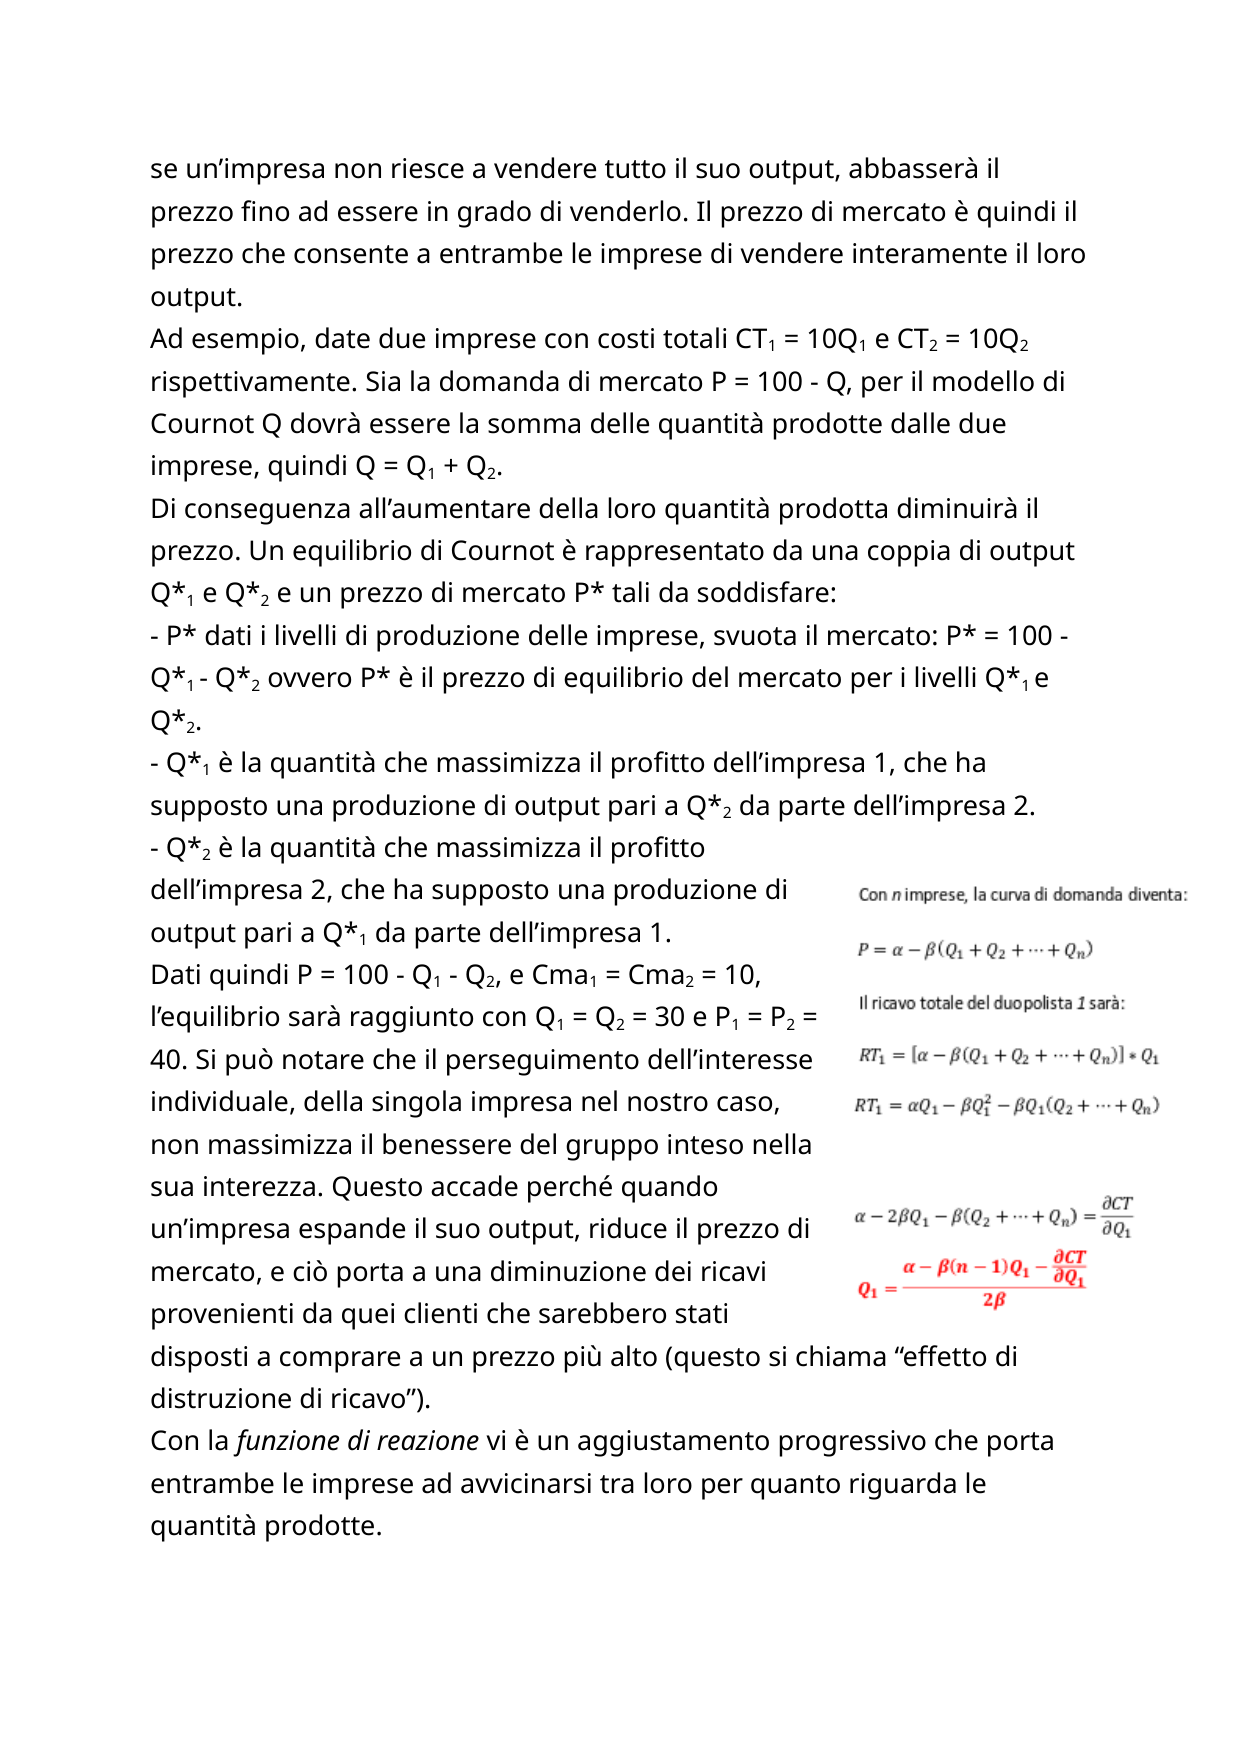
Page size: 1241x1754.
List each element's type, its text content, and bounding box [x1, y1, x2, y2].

picture [853, 880, 1191, 1121]
text Dati quindi P = 100 - Q1 - Q2, e Cma1 = Cma2 = 10, l’equilibrio sarà raggiunto con Q1 = Q2 = 30 e P1 = P2 = 40. Si può notare che il perseguimento dell’interesse individuale, della singola impresa nel nostro caso, non massimizza il benessere del gruppo inteso nella sua interezza. Questo accade perché quando un’impresa espande il suo output, riduce il prezzo di mercato, e ciò porta a una diminuzione dei ricavi provenienti da quei clienti che sarebbero stati disposti a comprare a un prezzo più alto (questo si chiama “effetto di distruzione di ricavo”). [150, 956, 1090, 1416]
text Con la funzione di reazione vi è un aggiustamento progressivo che porta entrambe le imprese ad avvicinarsi tra loro per quanto riguarda le quantità prodotte. [150, 1422, 1090, 1543]
text Ad esempio, date due imprese con costi totali CT1 = 10Q1 e CT2 = 10Q2 rispettivamente. Sia la domanda di mercato P = 100 - Q, per il modello di Cournot Q dovrà essere la somma delle quantità prodotte dalle due imprese, quindi Q = Q1 + Q2. [150, 319, 1090, 484]
text Di conseguenza all’aumentare della loro quantità prodotta diminuirà il prezzo. Un equilibrio di Cournot è rappresentato da una coppia di output Q*1 e Q*2 e un prezzo di mercato P* tali da soddisfare: [150, 489, 1090, 611]
text se un’impresa non riesce a vendere tutto il suo output, abbasserà il prezzo fino ad essere in grado di venderlo. Il prezzo di mercato è quindi il prezzo che consente a entrambe le imprese di vendere interamente il loro output. [150, 150, 1090, 314]
text - Q*1 è la quantità che massimizza il profitto dell’impresa 1, che ha supposto una produzione di output pari a Q*2 da parte dell’impresa 2. [150, 743, 1090, 823]
picture [853, 1191, 1138, 1314]
text - P* dati i livelli di produzione delle imprese, svuota il mercato: P* = 100 - Q*1 - Q*2 ovvero P* è il prezzo di equilibrio del mercato per i livelli Q*1 e Q*2. [150, 616, 1090, 738]
text - Q*2 è la quantità che massimizza il profitto dell’impresa 2, che ha supposto una produzione di output pari a Q*1 da parte dell’impresa 1. [150, 828, 1090, 950]
